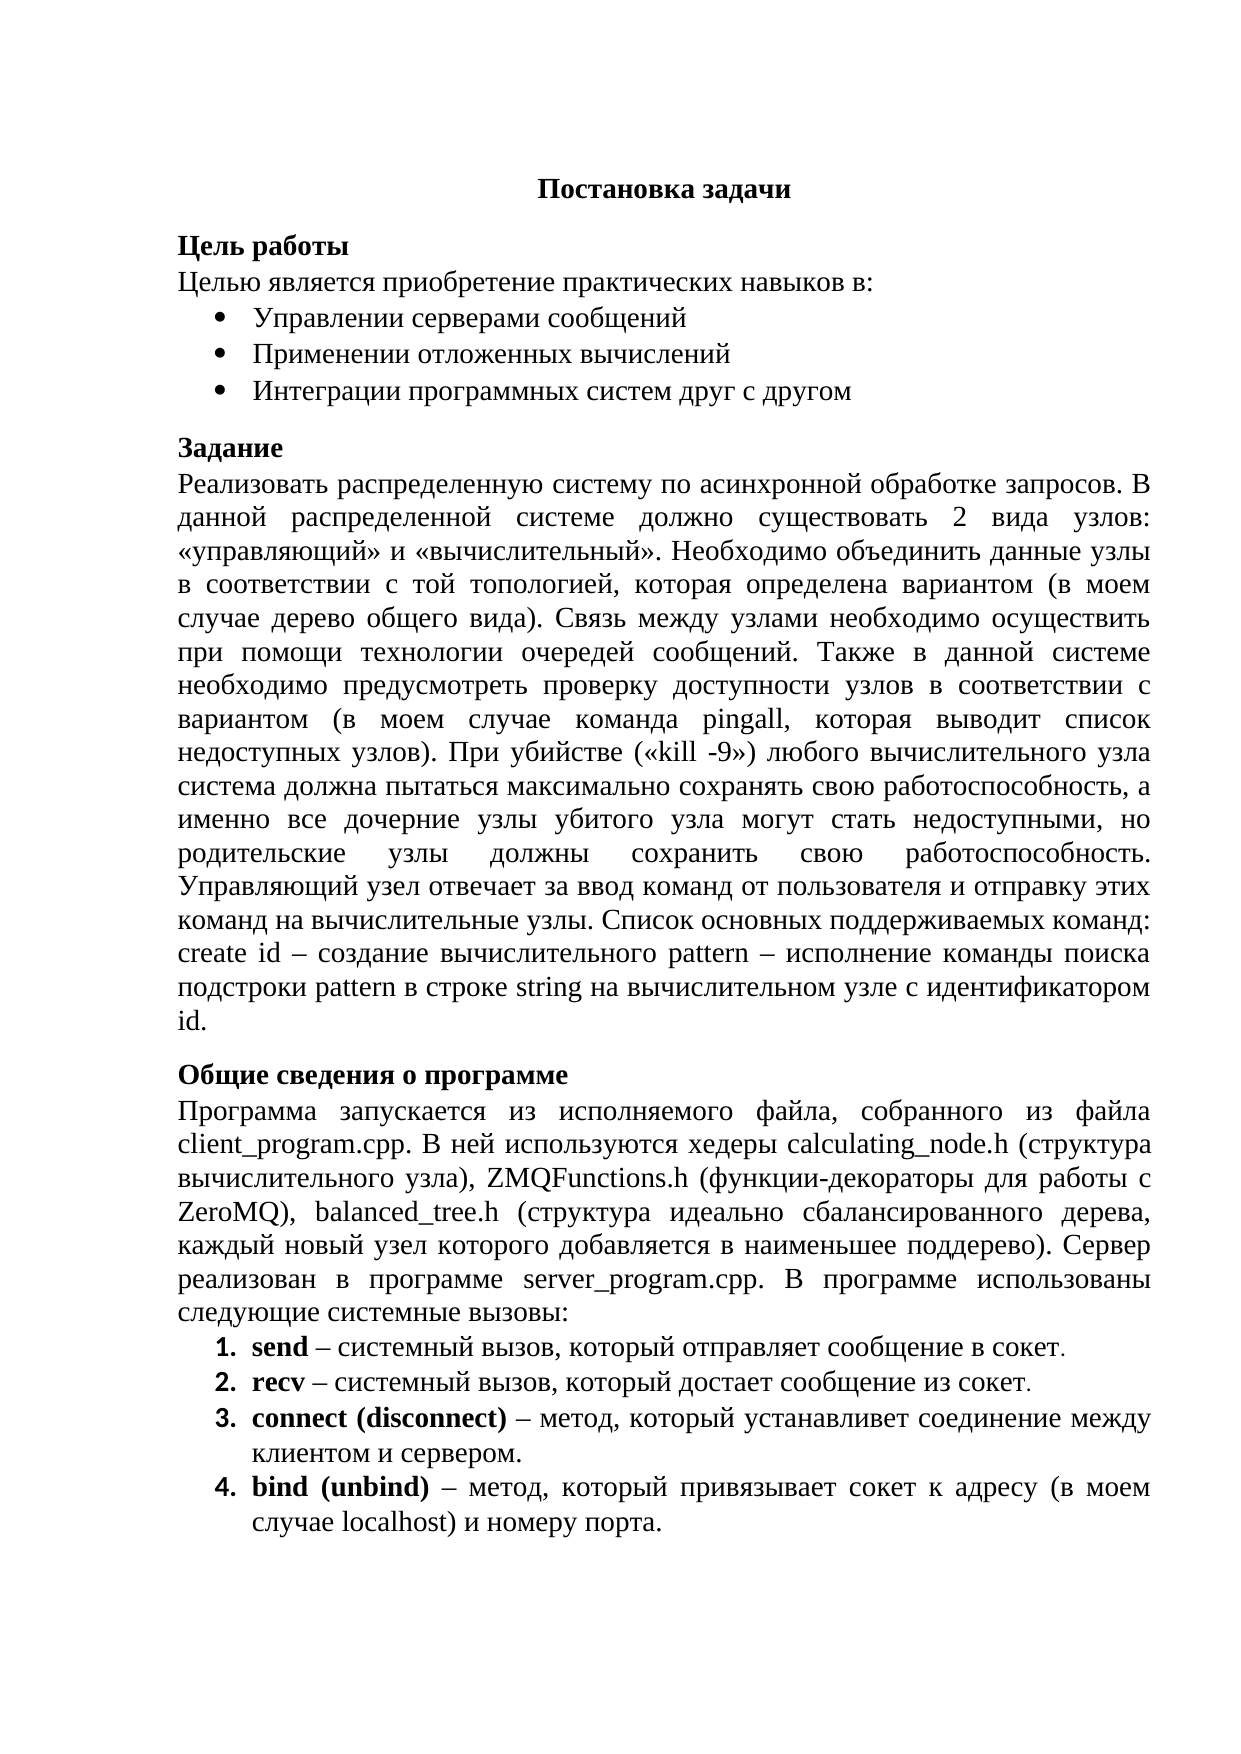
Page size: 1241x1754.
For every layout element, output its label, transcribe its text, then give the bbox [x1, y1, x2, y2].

list Управлении серверами сообщений [215, 300, 1152, 334]
list send – системный вызов, который отправляет сообщение в сокет. [214, 1328, 1152, 1363]
list Применении отложенных вычислений [215, 336, 1152, 370]
text Реализовать распределенную систему по асинхронной обработке запросов. В данной распределенной системе должно существовать 2 вида узлов: «управляющий» и «вычислительный». Необходимо объединить данные узлы в соответствии с той топологией, которая определена вариантом (в моем случае дерево общего вида). Связь между узлами необходимо осуществить при помощи технологии очередей сообщений. Также в данной системе необходимо предусмотреть проверку доступности узлов в соответствии с вариантом (в моем случае команда pingall, которая выводит список недоступных узлов). При убийстве («kill -9») любого вычислительного узла система должна пытаться максимально сохранять свою работоспособность, а именно все дочерние узлы убитого узла могут стать недоступными, но родительские узлы должны сохранить свою работоспособность. Управляющий узел отвечает за ввод команд от пользователя и отправку этих команд на вычислительные узлы. Список основных поддерживаемых команд: create id – создание вычислительного pattern – исполнение команды поиска подстроки pattern в строке string на вычислительном узле с идентификатором id. [177, 466, 1152, 1036]
subtitle Задание [177, 430, 1152, 463]
text Целью является приобретение практических навыков в: [177, 264, 1152, 298]
list connect (disconnect) – метод, который устанавливет соединение между клиентом и сервером. [214, 1399, 1152, 1468]
text Постановка задачи [177, 171, 1152, 204]
list Интеграции программных систем друг с другом [215, 373, 1152, 406]
list bind (unbind) – метод, который привязывает сокет к адресу (в моем случае localhost) и номеру порта. [214, 1468, 1152, 1537]
text Программа запускается из исполняемого файла, собранного из файла client_program.cpp. В ней используются хедеры calculating_node.h (структура вычислительного узла), ZMQFunctions.h (функции-декораторы для работы с ZeroMQ), balanced_tree.h (структура идеально сбалансированного дерева, каждый новый узел которого добавляется в наименьшее поддерево). Сервер реализован в программе server_program.cpp. В программе использованы следующие системные вызовы: [177, 1093, 1152, 1328]
subtitle Общие сведения о программе [177, 1057, 1152, 1091]
list recv – системный вызов, который достает сообщение из сокет. [214, 1363, 1152, 1399]
subtitle Цель работы [177, 228, 1152, 261]
